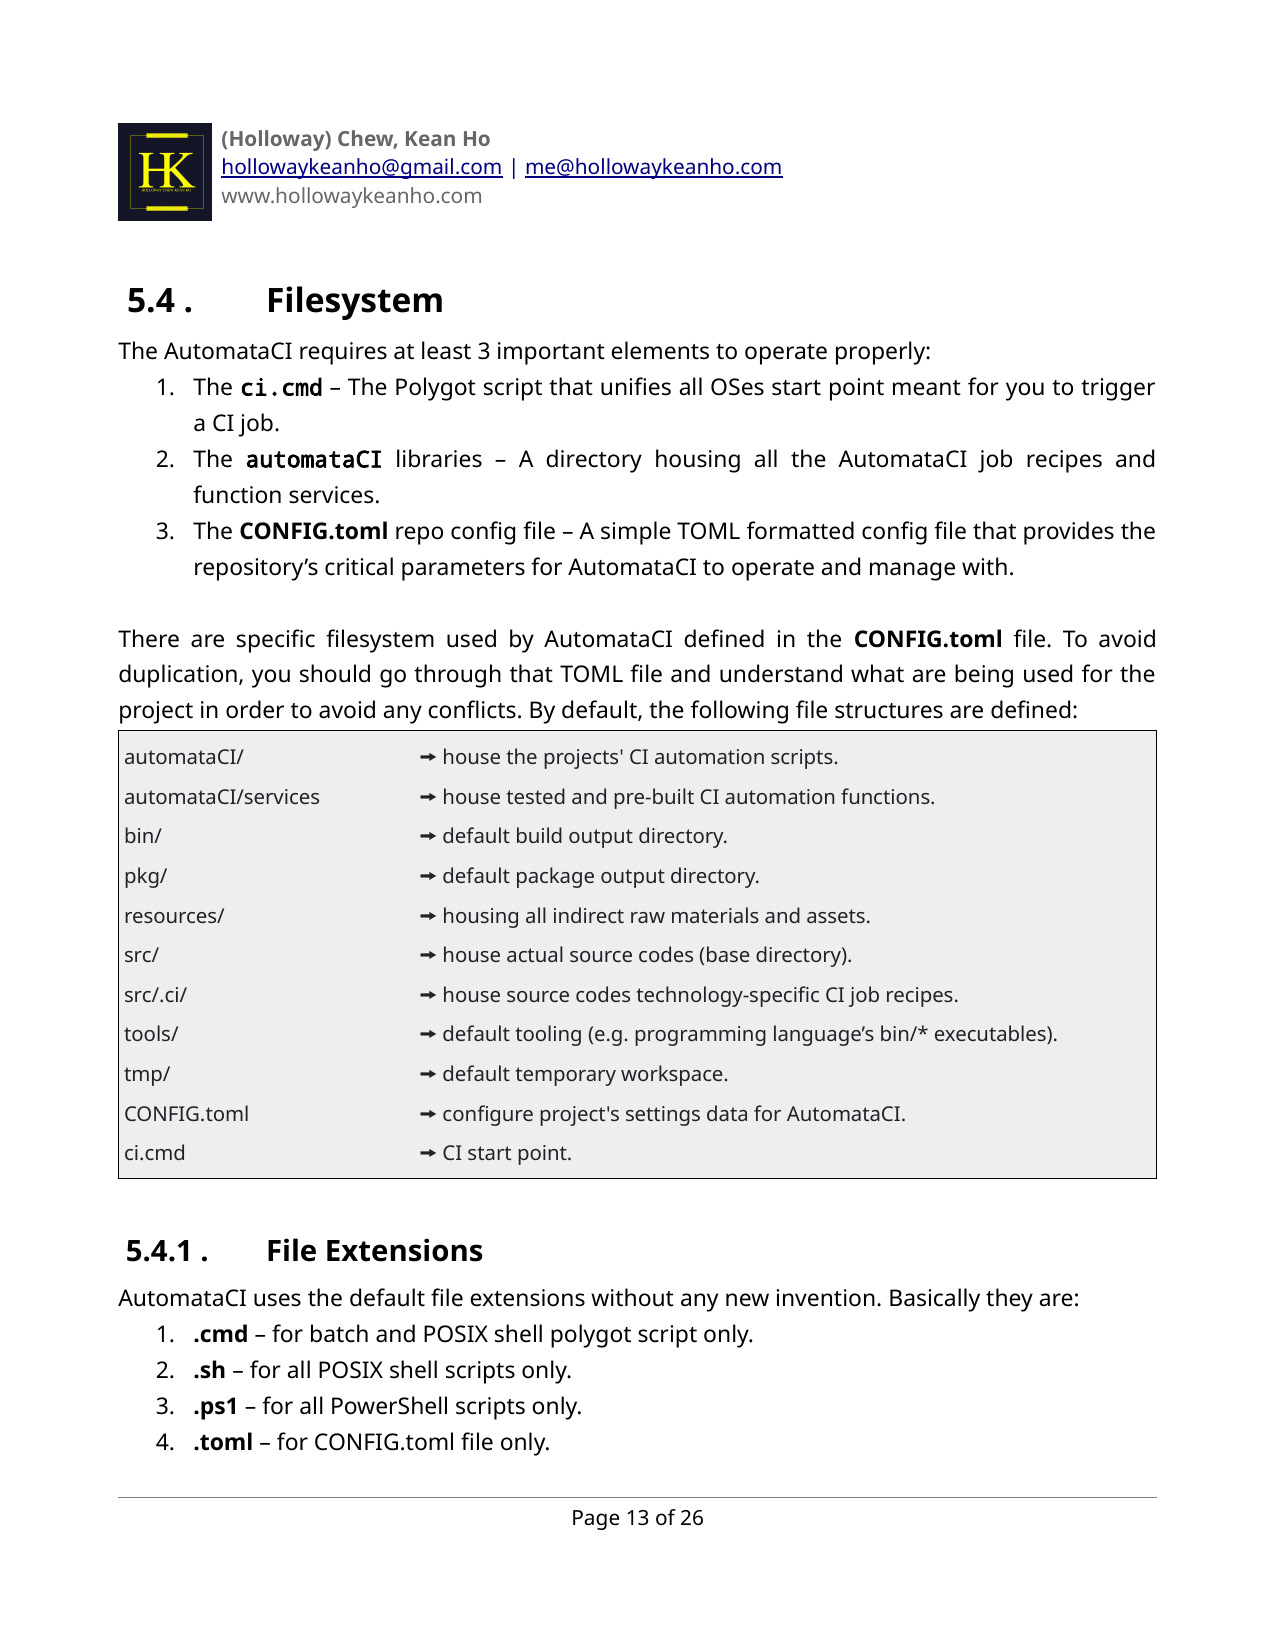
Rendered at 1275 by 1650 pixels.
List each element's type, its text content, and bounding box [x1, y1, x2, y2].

table_header automataCI/ 🠚 house the projects' CI automation scripts. automataCI/services 🠚 house tested and pre-built CI automation functions. bin/ 🠚 default build output directory. pkg/ 🠚 default package output directory. resources/ 🠚 housing all indirect raw materials and assets. src/ 🠚 house actual source codes (base directory). src/.ci/ 🠚 house source codes technology-specific CI job recipes. tools/ 🠚 default tooling (e.g. programming language’s bin/* executables). tmp/ 🠚 default temporary workspace. CONFIG.toml 🠚 configure project's settings data for AutomataCI. ci.cmd 🠚 CI start point. [119, 731, 1156, 1178]
picture [118, 123, 212, 221]
list The ci.cmd – The Polygot script that unifies all OSes start point meant for you to trigger a CI job. [156, 371, 1157, 438]
subtitle Filesystem [118, 277, 1157, 322]
list .cmd – for batch and POSIX shell polygot script only. [156, 1318, 1157, 1349]
list The automataCI libraries – A directory housing all the AutomataCI job recipes and function services. [156, 443, 1157, 510]
text There are specific filesystem used by AutomataCI defined in the CONFIG.toml file. To avoid duplication, you should go through that TOML file and understand what are being used for the project in order to avoid any conflicts. By default, the following file structures are defined: [118, 622, 1157, 726]
text The AutomataCI requires at least 3 important elements to operate properly: [118, 335, 1157, 366]
list .sh – for all POSIX shell scripts only. [156, 1354, 1157, 1385]
subtitle File Extensions [118, 1230, 1157, 1270]
list .toml – for CONFIG.toml file only. [156, 1426, 1157, 1457]
text AutomataCI uses the default file extensions without any new invention. Basically they are: [118, 1282, 1157, 1313]
list .ps1 – for all PowerShell scripts only. [156, 1390, 1157, 1421]
list The CONFIG.toml repo config file – A simple TOML formatted config file that provides the repository’s critical parameters for AutomataCI to operate and manage with. [156, 515, 1157, 582]
